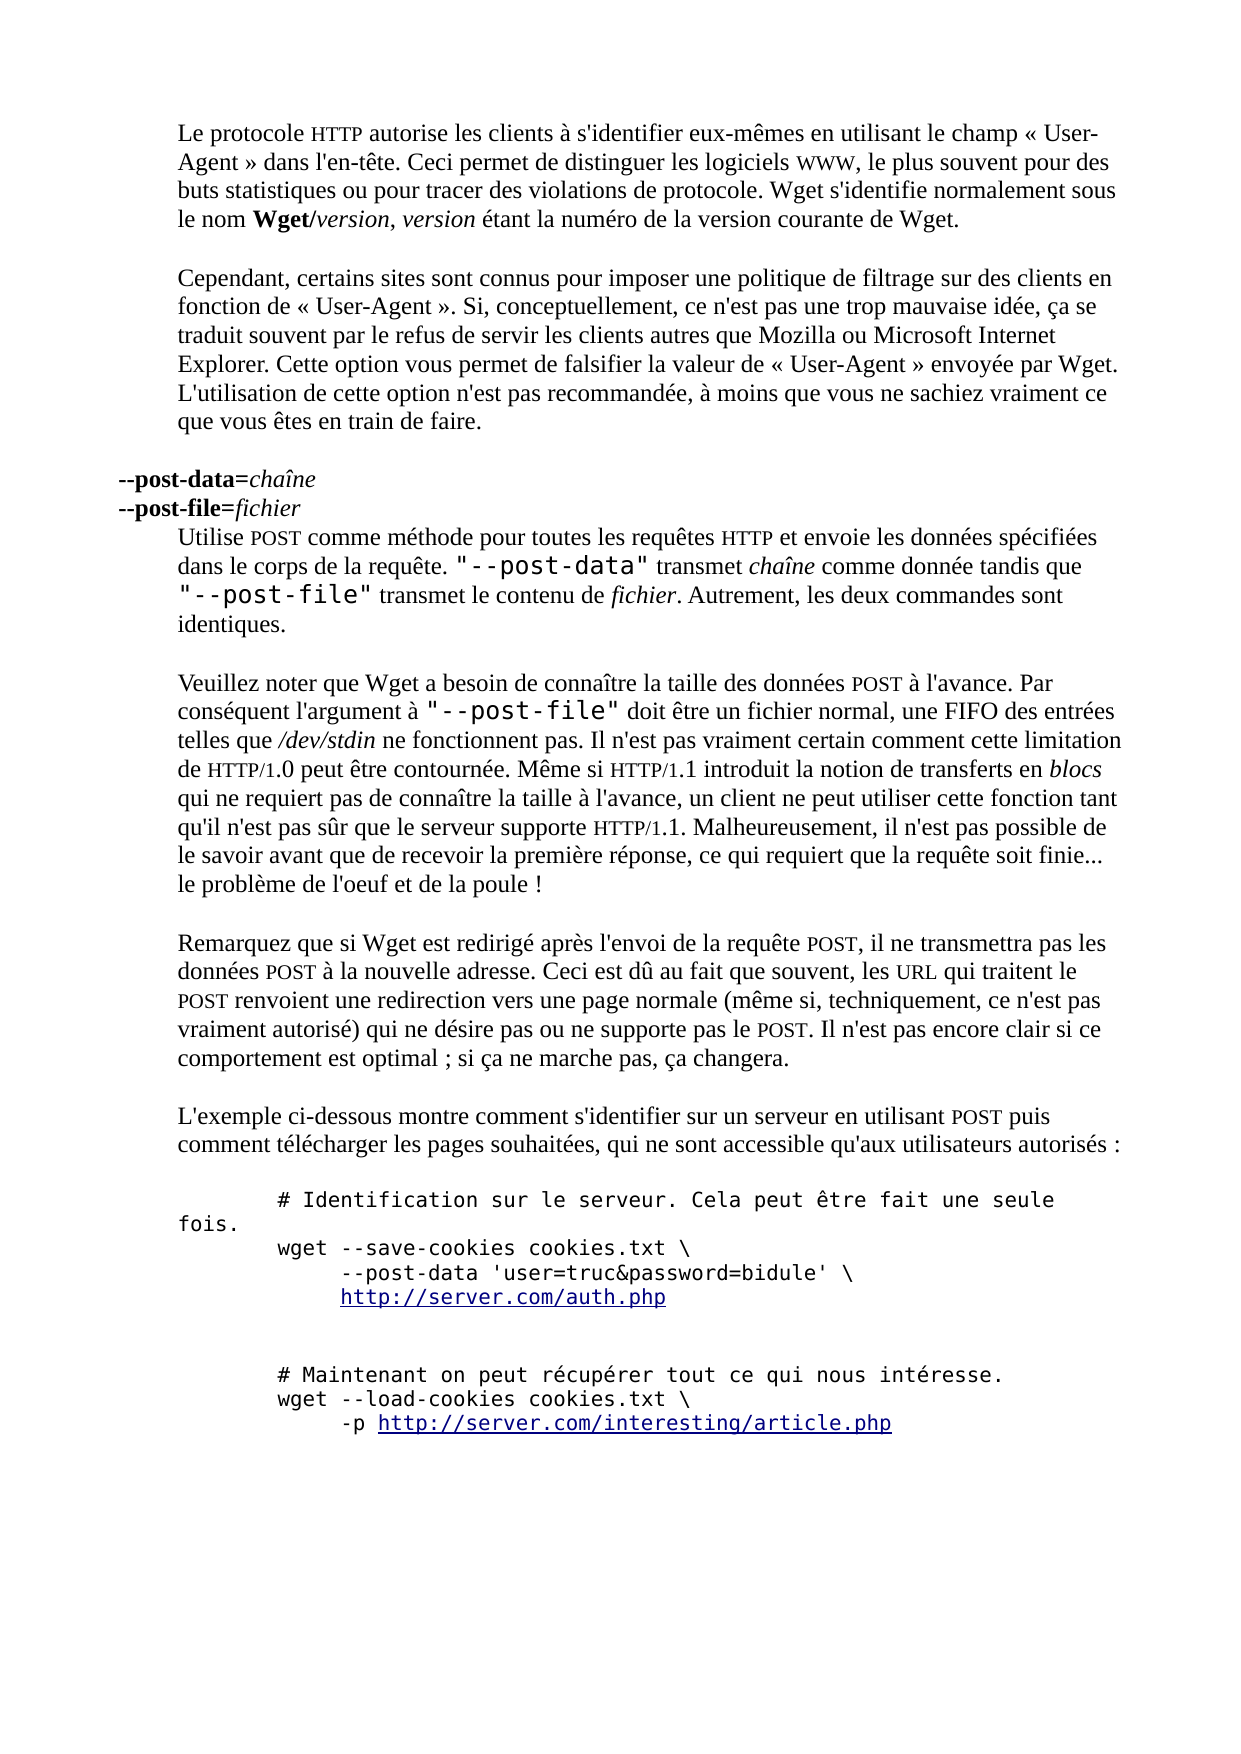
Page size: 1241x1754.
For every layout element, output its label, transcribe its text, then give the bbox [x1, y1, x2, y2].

list Cependant, certains sites sont connus pour imposer une politique de filtrage sur des clients en fonction de « User-Agent ». Si, conceptuellement, ce n'est pas une trop mauvaise idée, ça se traduit souvent par le refus de servir les clients autres que Mozilla ou Microsoft Internet Explorer. Cette option vous permet de falsifier la valeur de « User-Agent » envoyée par Wget. L'utilisation de cette option n'est pas recommandée, à moins que vous ne sachiez vraiment ce que vous êtes en train de faire. [177, 263, 1122, 435]
list Veuillez noter que Wget a besoin de connaître la taille des données POST à l'avance. Par conséquent l'argument à "--post-file" doit être un fichier normal, une FIFO des entrées telles que /dev/stdin ne fonctionnent pas. Il n'est pas vraiment certain comment cette limitation de HTTP/1.0 peut être contournée. Même si HTTP/1.1 introduit la notion de transferts en blocs qui ne requiert pas de connaître la taille à l'avance, un client ne peut utiliser cette fonction tant qu'il n'est pas sûr que le serveur supporte HTTP/1.1. Malheureusement, il n'est pas possible de le savoir avant que de recevoir la première réponse, ce qui requiert que la requête soit finie... le problème de l'oeuf et de la poule ! [177, 668, 1122, 898]
text # Maintenant on peut récupérer tout ce qui nous intéresse. [177, 1363, 1122, 1387]
list L'exemple ci-dessous montre comment s'identifier sur un serveur en utilisant POST puis comment télécharger les pages souhaitées, qui ne sont accessible qu'aux utilisateurs autorisés : [177, 1101, 1122, 1158]
text # Identification sur le serveur. Cela peut être fait une seule fois. [177, 1188, 1122, 1236]
text -p http://server.com/interesting/article.php [177, 1411, 1122, 1436]
list Le protocole HTTP autorise les clients à s'identifier eux-mêmes en utilisant le champ « User-Agent » dans l'en-tête. Ceci permet de distinguer les logiciels WWW, le plus souvent pour des buts statistiques ou pour tracer des violations de protocole. Wget s'identifie normalement sous le nom Wget/version, version étant la numéro de la version courante de Wget. [177, 118, 1122, 233]
text wget --load-cookies cookies.txt \ [177, 1387, 1122, 1411]
list Utilise POST comme méthode pour toutes les requêtes HTTP et envoie les données spécifiées dans le corps de la requête. "--post-data" transmet chaîne comme donnée tandis que "--post-file" transmet le contenu de fichier. Autrement, les deux commandes sont identiques. [177, 522, 1122, 638]
subtitle --post-data=chaîne [118, 464, 1122, 493]
list Remarquez que si Wget est redirigé après l'envoi de la requête POST, il ne transmettra pas les données POST à la nouvelle adresse. Ceci est dû au fait que souvent, les URL qui traitent le POST renvoient une redirection vers une page normale (même si, techniquement, ce n'est pas vraiment autorisé) qui ne désire pas ou ne supporte pas le POST. Il n'est pas encore clair si ce comportement est optimal ; si ça ne marche pas, ça changera. [177, 928, 1122, 1071]
text wget --save-cookies cookies.txt \ [177, 1236, 1122, 1261]
text --post-data 'user=truc&password=bidule' \ [177, 1261, 1122, 1285]
text http://server.com/auth.php [177, 1285, 1122, 1309]
subtitle --post-file=fichier [118, 493, 1122, 522]
